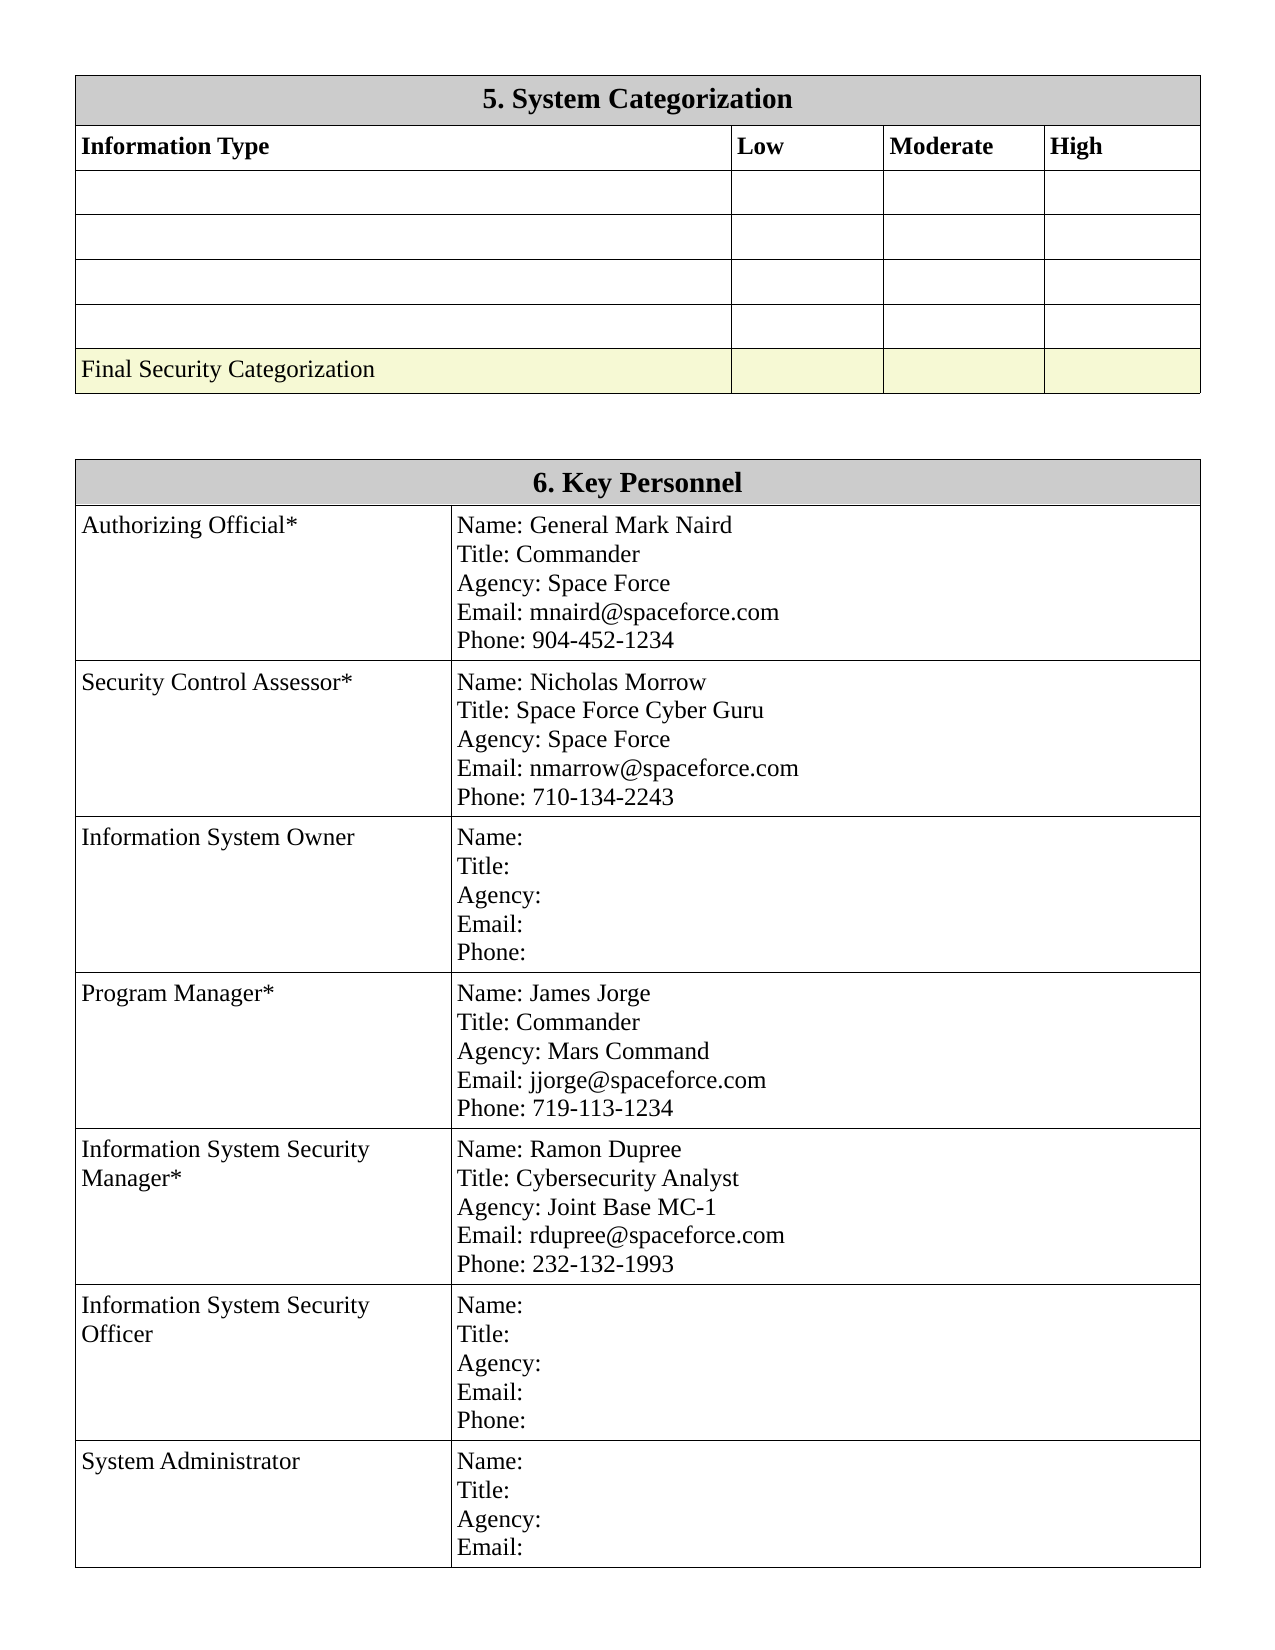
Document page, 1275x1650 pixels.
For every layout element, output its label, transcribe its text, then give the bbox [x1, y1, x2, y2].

table_header 6. Key Personnel [76, 460, 1200, 504]
table_cell [76, 215, 731, 259]
table_cell Program Manager* [76, 973, 451, 1128]
table_cell Security Control Assessor* [76, 661, 451, 816]
table_cell Information Type [76, 126, 731, 170]
table_cell [884, 349, 1044, 393]
table_cell Name: Title: Agency: Email: Phone: [452, 1285, 1200, 1440]
table_cell [732, 305, 883, 348]
table_cell [76, 305, 731, 348]
table_cell Authorizing Official* [76, 506, 451, 660]
table_cell Name: James Jorge Title: Commander Agency: Mars Command Email: jjorge@spaceforce.com Phone: 719-113-1234 [452, 973, 1200, 1128]
table_cell [76, 260, 731, 303]
table_cell [76, 171, 731, 214]
table_cell Name: Nicholas Morrow Title: Space Force Cyber Guru Agency: Space Force Email: nmarrow@spaceforce.com Phone: 710-134-2243 [452, 661, 1200, 816]
table_cell [884, 215, 1044, 259]
table_cell Information System Security Officer [76, 1285, 451, 1440]
table_cell High [1045, 126, 1200, 170]
table_cell Information System Owner [76, 817, 451, 972]
table_cell [884, 171, 1044, 214]
table_cell [732, 171, 883, 214]
table_cell System Administrator [76, 1441, 451, 1567]
table_cell [1045, 305, 1200, 348]
table_cell [1045, 171, 1200, 214]
table_cell Final Security Categorization [76, 349, 731, 393]
table_cell Name: Title: Agency: Email: [452, 1441, 1200, 1567]
table_cell [884, 260, 1044, 303]
table_cell [1045, 215, 1200, 259]
table_cell Information System Security Manager* [76, 1129, 451, 1284]
table_header 5. System Categorization [76, 76, 1200, 125]
table_cell Name: General Mark Naird Title: Commander Agency: Space Force Email: mnaird@spaceforce.com Phone: 904-452-1234 [452, 506, 1200, 660]
table_cell [732, 215, 883, 259]
table_cell [884, 305, 1044, 348]
table_cell [1045, 260, 1200, 303]
table_cell Name: Title: Agency: Email: Phone: [452, 817, 1200, 972]
table_cell Name: Ramon Dupree Title: Cybersecurity Analyst Agency: Joint Base MC-1 Email: rdupree@spaceforce.com Phone: 232-132-1993 [452, 1129, 1200, 1284]
table_cell [732, 349, 883, 393]
table_cell [1045, 349, 1200, 393]
table_cell Low [732, 126, 883, 170]
table_cell Moderate [884, 126, 1044, 170]
table_cell [732, 260, 883, 303]
